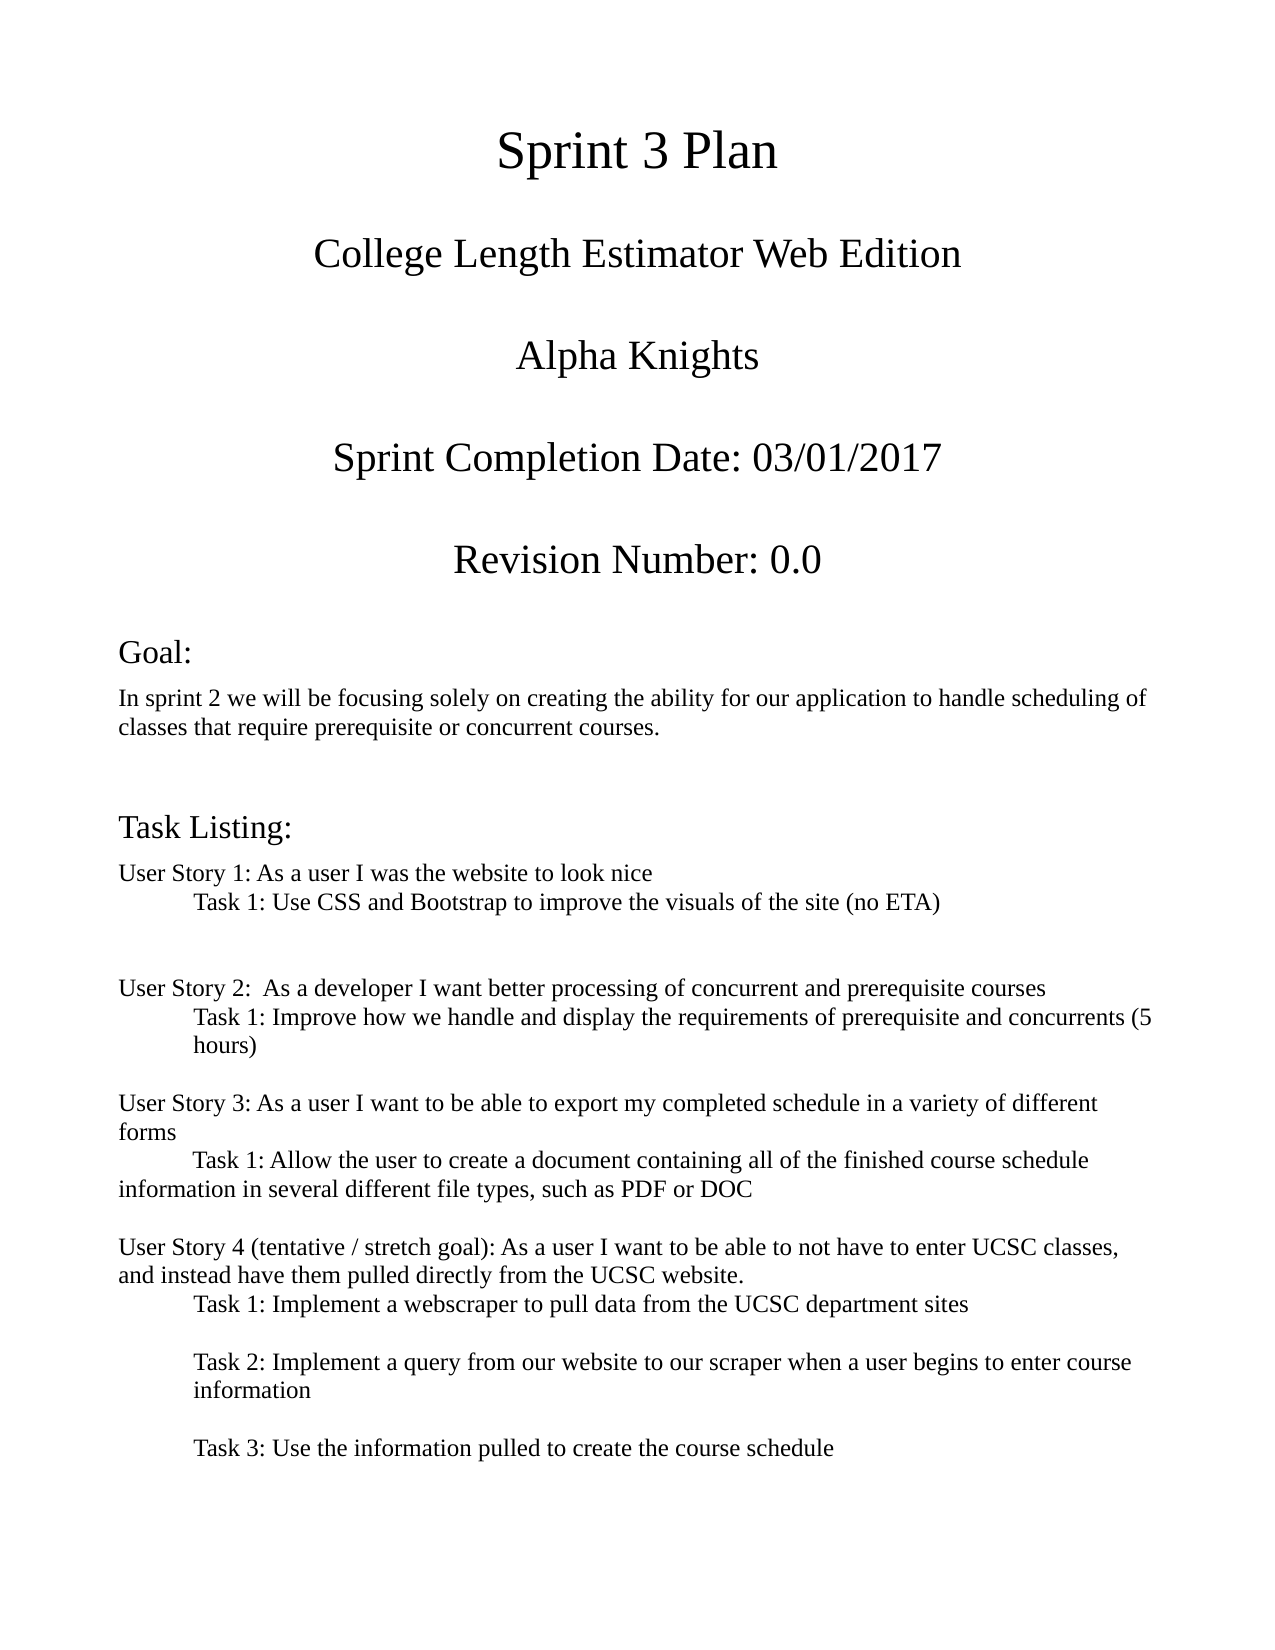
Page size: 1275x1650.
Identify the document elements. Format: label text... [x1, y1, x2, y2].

title Sprint 3 Plan [118, 118, 1157, 180]
text User Story 4 (tentative / stretch goal): As a user I want to be able to not have to enter UCSC classes, and instead have them pulled directly from the UCSC website. [118, 1232, 1157, 1289]
subtitle Task Listing: [118, 807, 1157, 845]
subtitle Alpha Knights [118, 330, 1157, 378]
text Task 3: Use the information pulled to create the course schedule [156, 1433, 1157, 1462]
text Task 1: Implement a webscraper to pull data from the UCSC department sites [156, 1289, 1157, 1318]
text In sprint 2 we will be focusing solely on creating the ability for our application to handle scheduling of classes that require prerequisite or concurrent courses. [118, 683, 1157, 741]
text User Story 2: As a developer I want better processing of concurrent and prerequisite courses [118, 973, 1157, 1002]
list Task 1: Improve how we handle and display the requirements of prerequisite and concurrents (5 hours) [156, 1002, 1157, 1059]
text User Story 1: As a user I was the website to look nice [118, 858, 1157, 887]
text User Story 3: As a user I want to be able to export my completed schedule in a variety of different forms [118, 1088, 1157, 1145]
text Task 2: Implement a query from our website to our scraper when a user begins to enter course information [156, 1347, 1157, 1404]
subtitle Revision Number: 0.0 [118, 534, 1157, 582]
list Task 1: Use CSS and Bootstrap to improve the visuals of the site (no ETA) [156, 887, 1157, 915]
subtitle Goal: [118, 632, 1157, 671]
subtitle College Length Estimator Web Edition [118, 228, 1157, 276]
text Task 1: Allow the user to create a document containing all of the finished course schedule information in several different file types, such as PDF or DOC [118, 1145, 1157, 1203]
subtitle Sprint Completion Date: 03/01/2017 [118, 432, 1157, 480]
